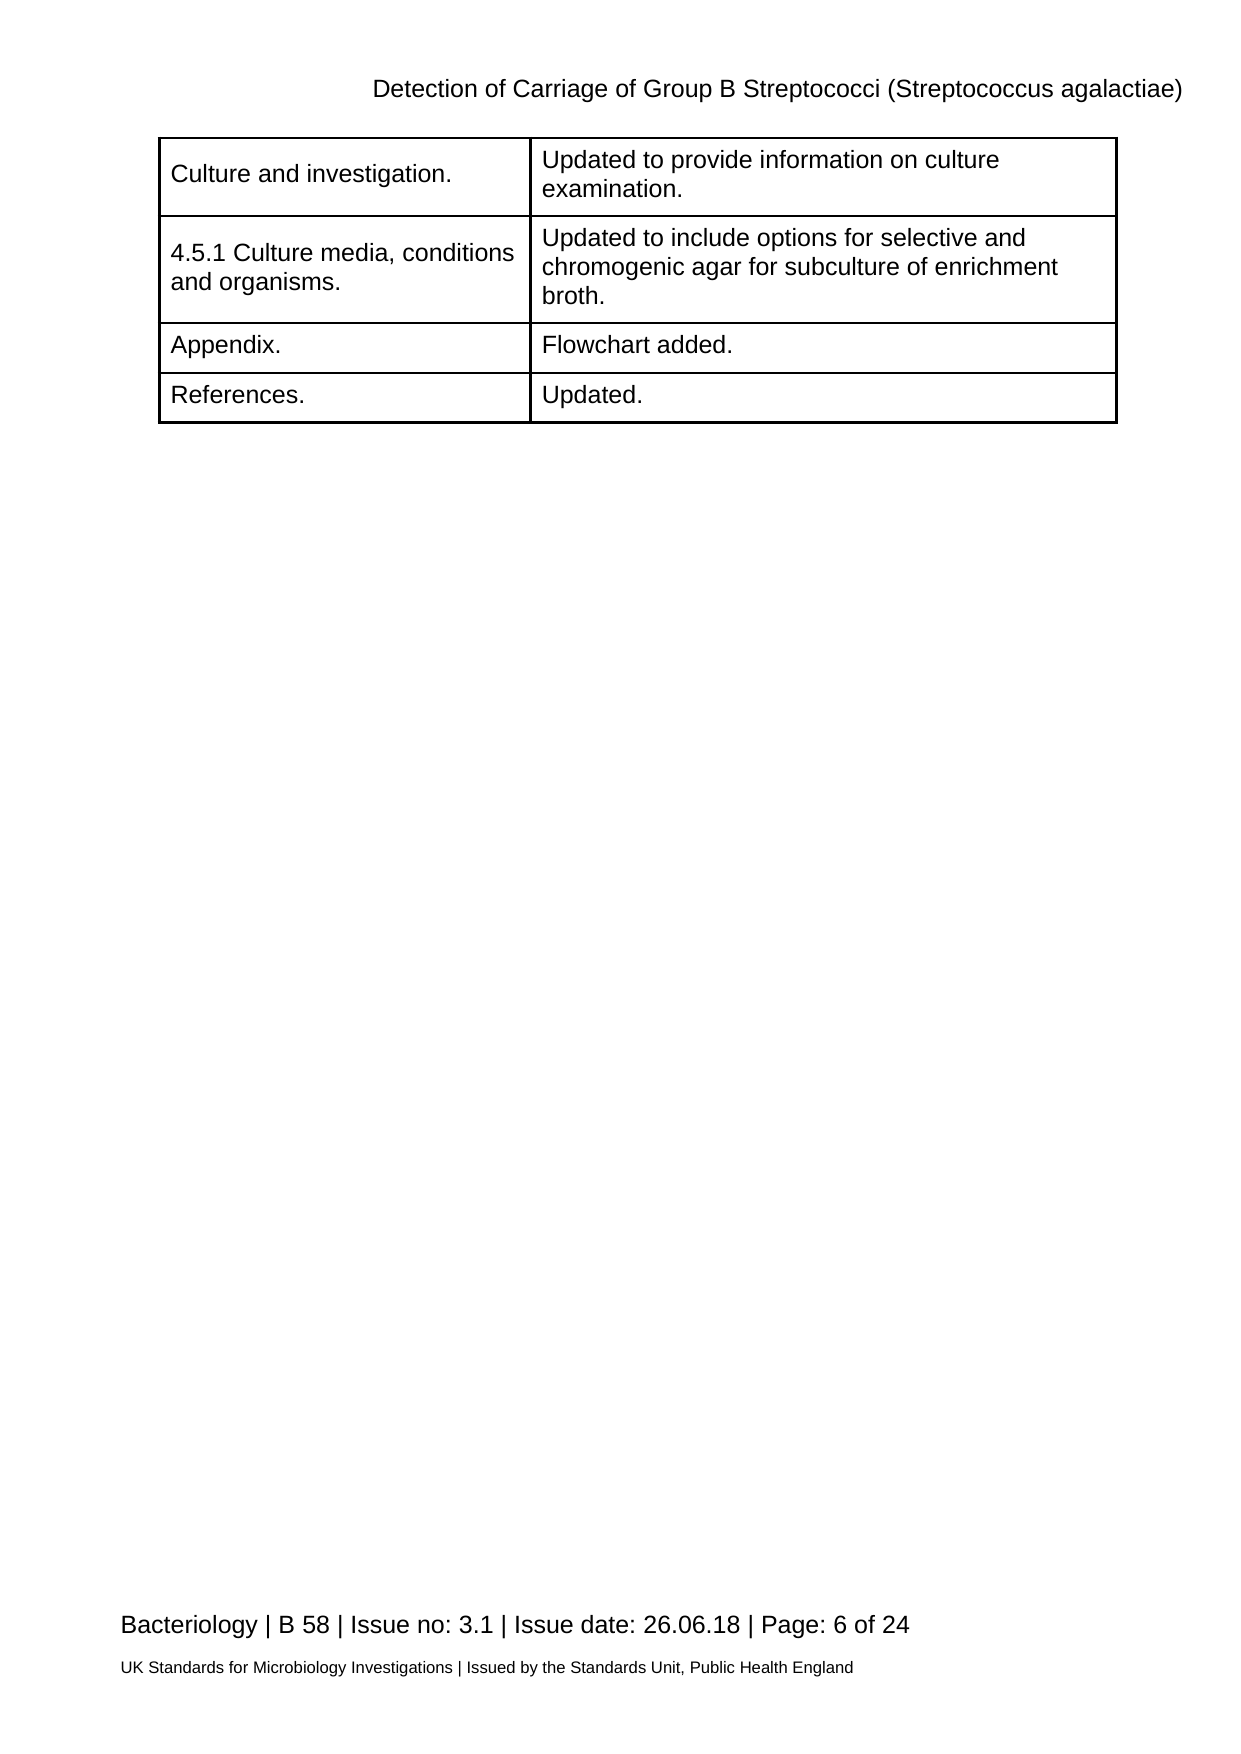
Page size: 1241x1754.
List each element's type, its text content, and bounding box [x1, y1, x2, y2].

table_cell Updated to provide information on culture examination. [532, 139, 1115, 215]
table_cell References. [161, 374, 529, 421]
table_cell Culture and investigation. [161, 139, 529, 215]
table_cell Updated to include options for selective and chromogenic agar for subculture of enrichment broth. [532, 217, 1115, 322]
table_cell Flowchart added. [532, 324, 1115, 372]
table_cell 4.5.1 Culture media, conditions and organisms. [161, 217, 529, 322]
table_cell Updated. [532, 374, 1115, 421]
table_cell Appendix. [161, 324, 529, 372]
